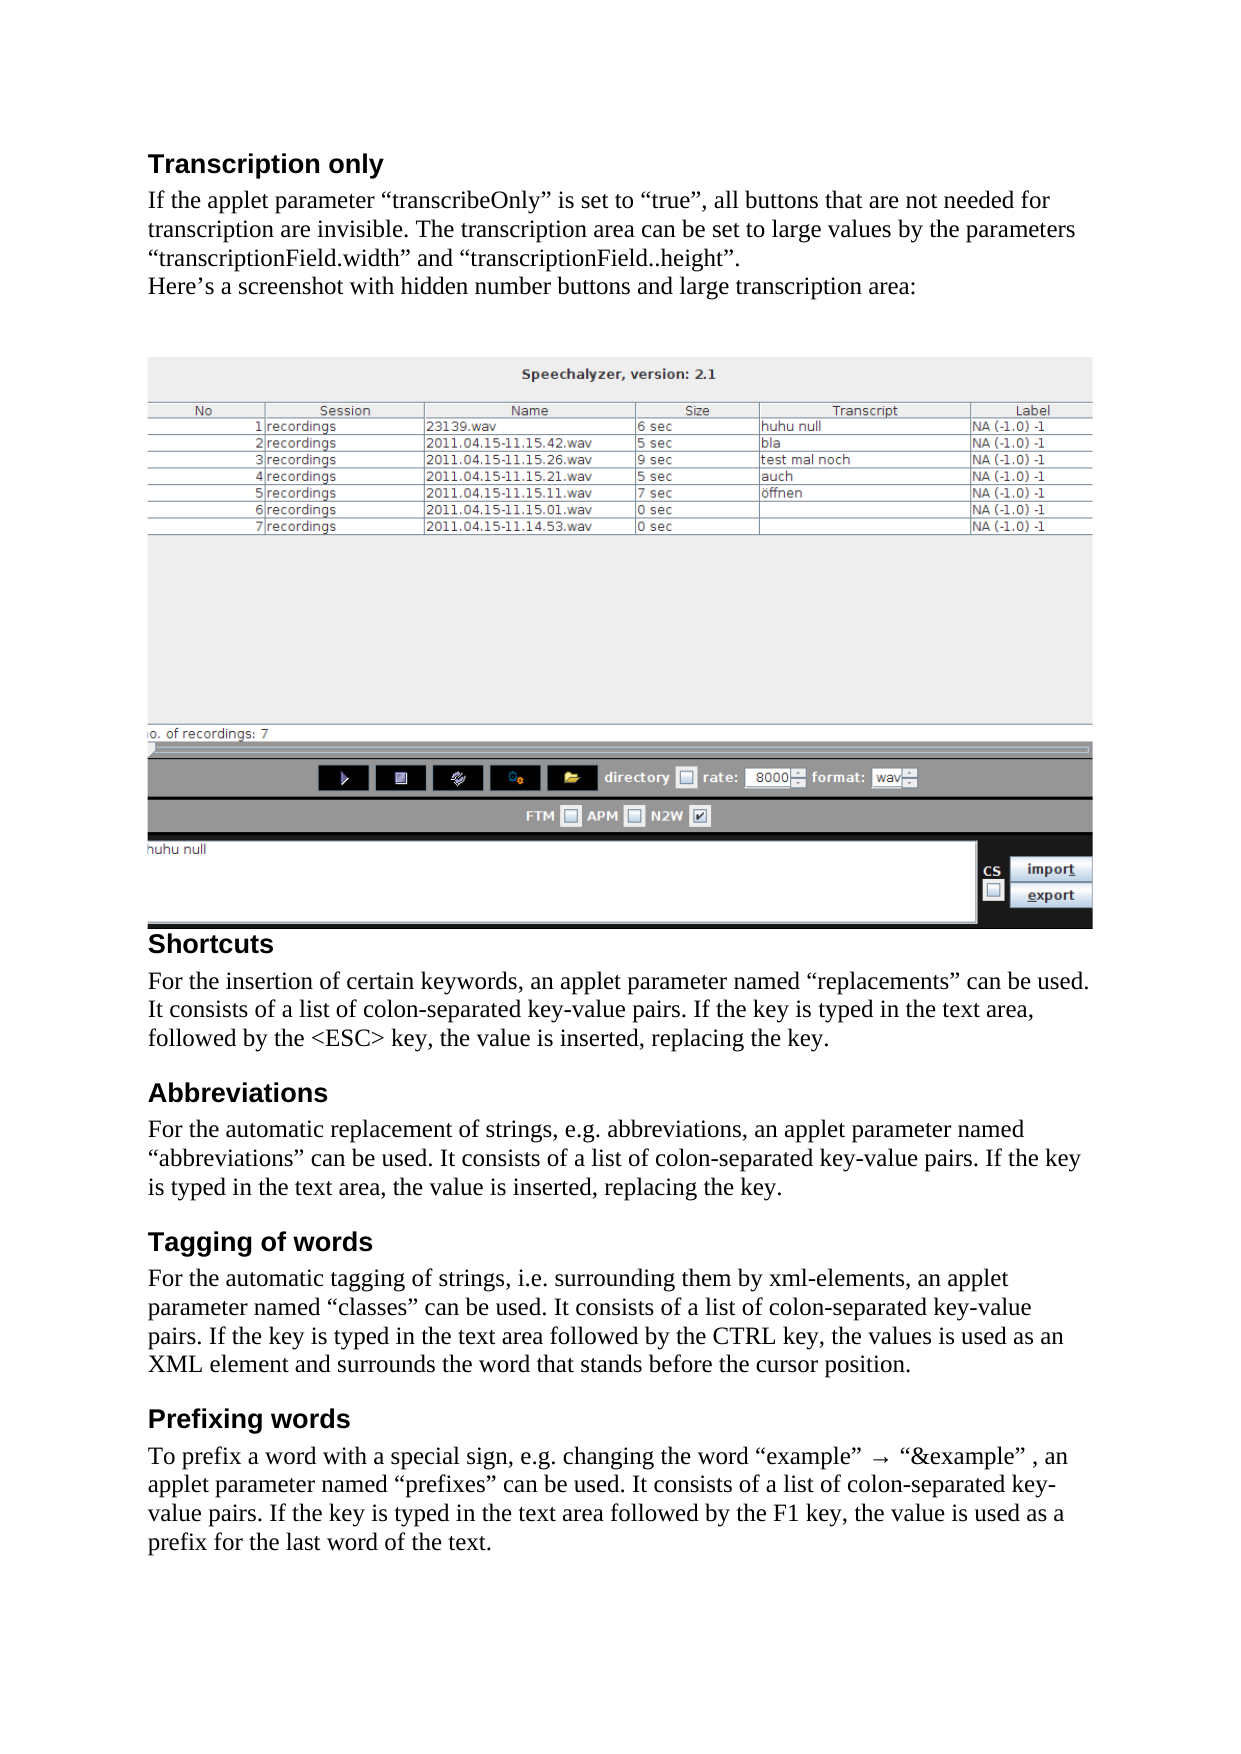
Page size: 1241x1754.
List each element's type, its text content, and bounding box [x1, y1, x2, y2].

subtitle Shortcuts [148, 929, 1093, 959]
picture [147, 357, 1093, 929]
text Here’s a screenshot with hidden number buttons and large transcription area: [148, 271, 1093, 300]
text To prefix a word with a special sign, e.g. changing the word “example” → “&example” , an applet parameter named “prefixes” can be used. It consists of a list of colon-separated key-value pairs. If the key is typed in the text area followed by the F1 key, the value is used as a prefix for the last word of the text. [148, 1441, 1093, 1556]
text For the automatic replacement of strings, e.g. abbreviations, an applet parameter named “abbreviations” can be used. It consists of a list of colon-separated key-value pairs. If the key is typed in the text area, the value is inserted, replacing the key. [148, 1114, 1093, 1201]
text If the applet parameter “transcribeOnly” is set to “true”, all buttons that are not needed for transcription are invisible. The transcription area can be set to large values by the parameters “transcriptionField.width” and “transcriptionField..height”. [148, 185, 1093, 271]
text For the automatic tagging of strings, i.e. surrounding them by xml-elements, an applet parameter named “classes” can be used. It consists of a list of colon-separated key-value pairs. If the key is typed in the text area followed by the CTRL key, the values is used as an XML element and surrounds the word that stands before the cursor position. [148, 1263, 1093, 1378]
text For the insertion of certain keywords, an applet parameter named “replacements” can be used. It consists of a list of colon-separated key-value pairs. If the key is typed in the text area, followed by the <ESC> key, the value is inserted, replacing the key. [148, 966, 1093, 1052]
subtitle Tagging of words [148, 1226, 1093, 1257]
subtitle Prefixing words [148, 1403, 1093, 1434]
subtitle Transcription only [148, 148, 1093, 179]
subtitle Abbreviations [148, 1077, 1093, 1108]
